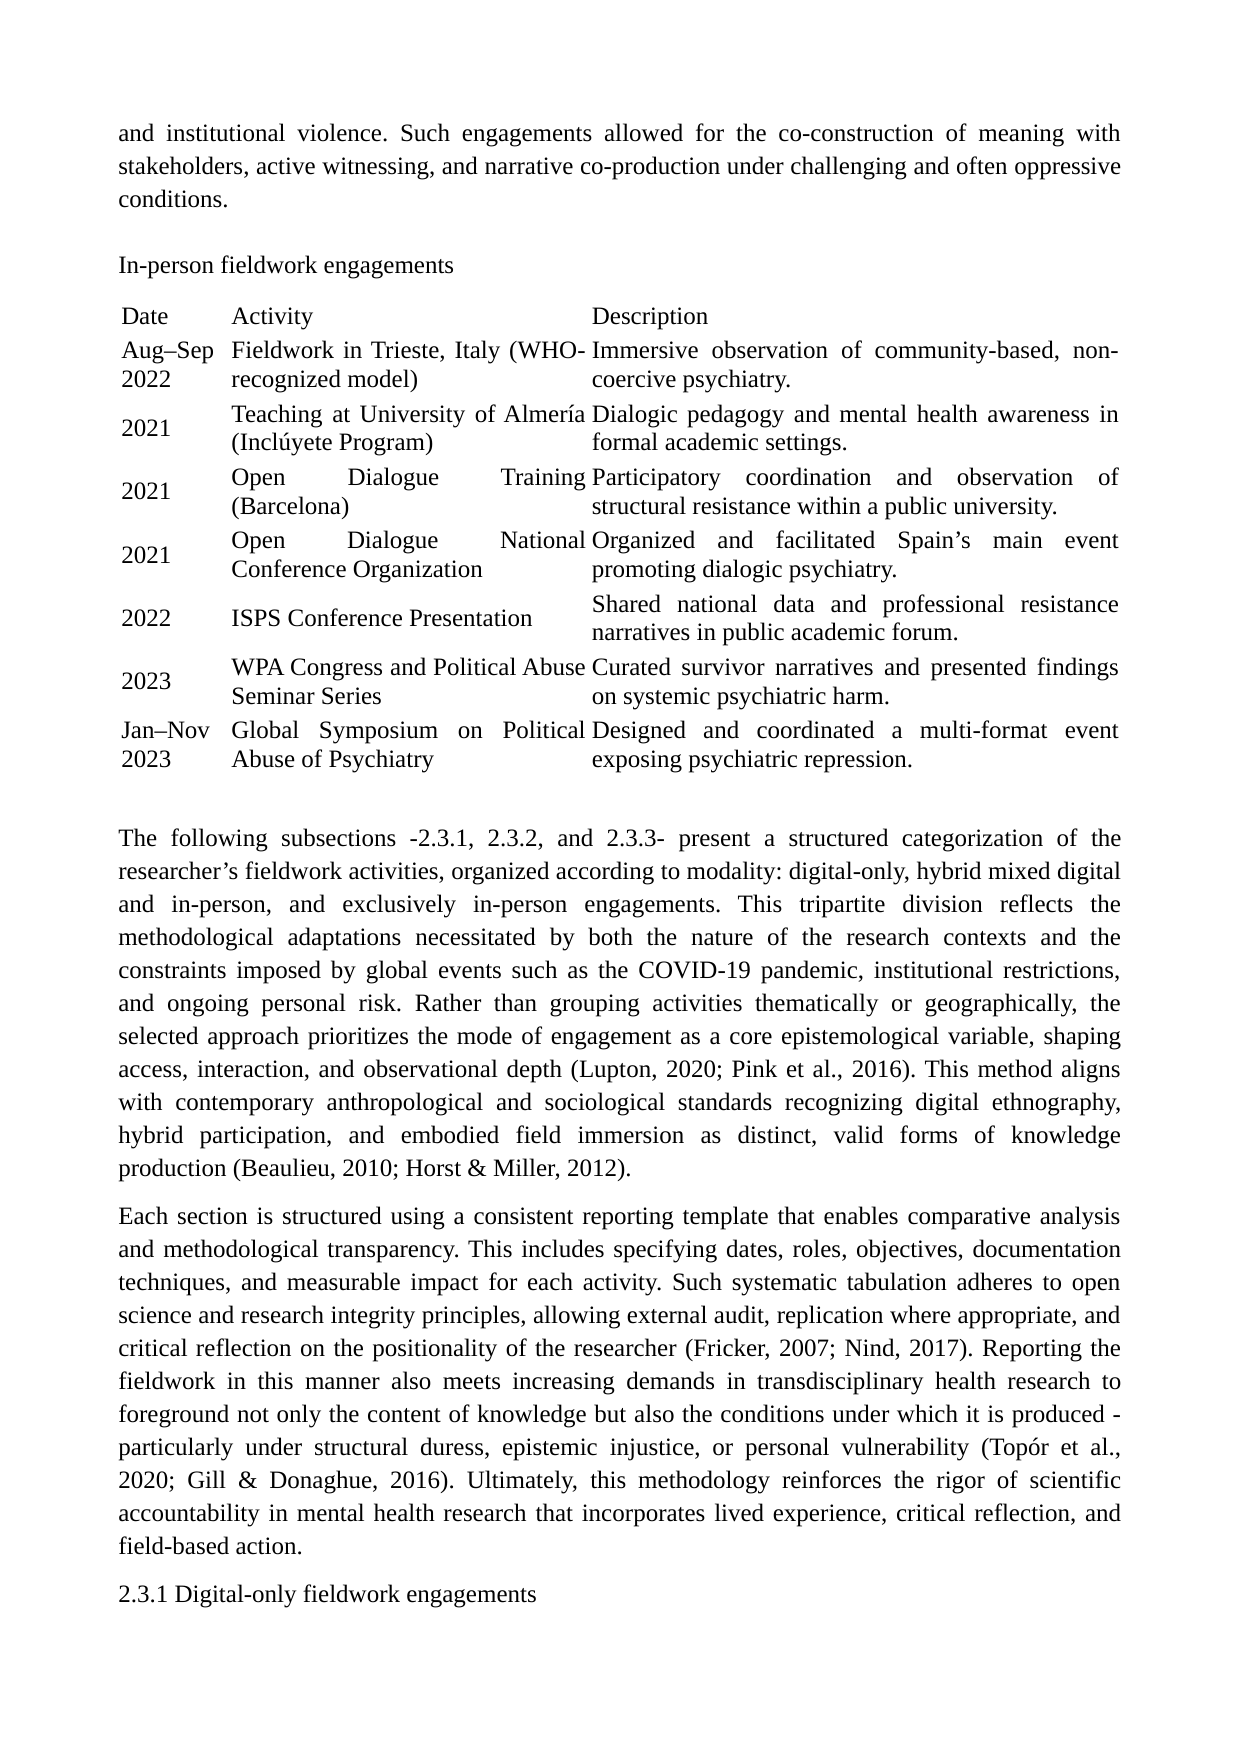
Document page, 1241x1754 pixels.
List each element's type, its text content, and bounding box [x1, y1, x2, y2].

table_cell Shared national data and professional resistance narratives in public academic forum. [589, 586, 1122, 649]
table_cell 2021 [118, 523, 228, 586]
table_cell Immersive observation of community-based, non-coercive psychiatry. [589, 333, 1122, 396]
table_cell Aug–Sep 2022 [118, 333, 228, 396]
table_header Date [118, 298, 228, 332]
table_cell Designed and coordinated a multi-format event exposing psychiatric repression. [589, 713, 1122, 776]
table_cell Dialogic pedagogy and mental health awareness in formal academic settings. [589, 396, 1122, 459]
table_cell Open Dialogue National Conference Organization [228, 523, 589, 586]
table_cell Fieldwork in Trieste, Italy (WHO-recognized model) [228, 333, 589, 396]
table_cell Global Symposium on Political Abuse of Psychiatry [228, 713, 589, 776]
table_cell 2021 [118, 459, 228, 522]
table_cell 2023 [118, 649, 228, 712]
table_cell Participatory coordination and observation of structural resistance within a public university. [589, 459, 1122, 522]
table_cell WPA Congress and Political Abuse Seminar Series [228, 649, 589, 712]
table_header Activity [228, 298, 589, 332]
table_cell Organized and facilitated Spain’s main event promoting dialogic psychiatry. [589, 523, 1122, 586]
text 2.3.1 Digital-only fieldwork engagements [118, 1579, 1122, 1608]
table_cell 2021 [118, 396, 228, 459]
table_cell 2022 [118, 586, 228, 649]
table_cell Jan–Nov 2023 [118, 713, 228, 776]
text and institutional violence. Such engagements allowed for the co-construction of meaning with stakeholders, active witnessing, and narrative co-production under challenging and often oppressive conditions. In-person fieldwork engagements [118, 118, 1122, 279]
table_cell Open Dialogue Training (Barcelona) [228, 459, 589, 522]
table_cell Curated survivor narratives and presented findings on systemic psychiatric harm. [589, 649, 1122, 712]
table_header Description [589, 298, 1122, 332]
table_cell ISPS Conference Presentation [228, 586, 589, 649]
text The following subsections -2.3.1, 2.3.2, and 2.3.3- present a structured categorization of the researcher’s fieldwork activities, organized according to modality: digital-only, hybrid mixed digital and in-person, and exclusively in-person engagements. This tripartite division reflects the methodological adaptations necessitated by both the nature of the research contexts and the constraints imposed by global events such as the COVID-19 pandemic, institutional restrictions, and ongoing personal risk. Rather than grouping activities thematically or geographically, the selected approach prioritizes the mode of engagement as a core epistemological variable, shaping access, interaction, and observational depth (Lupton, 2020; Pink et al., 2016). This method aligns with contemporary anthropological and sociological standards recognizing digital ethnography, hybrid participation, and embodied field immersion as distinct, valid forms of knowledge production (Beaulieu, 2010; Horst & Miller, 2012). [118, 823, 1122, 1182]
text Each section is structured using a consistent reporting template that enables comparative analysis and methodological transparency. This includes specifying dates, roles, objectives, documentation techniques, and measurable impact for each activity. Such systematic tabulation adheres to open science and research integrity principles, allowing external audit, replication where appropriate, and critical reflection on the positionality of the researcher (Fricker, 2007; Nind, 2017). Reporting the fieldwork in this manner also meets increasing demands in transdisciplinary health research to foreground not only the content of knowledge but also the conditions under which it is produced -particularly under structural duress, epistemic injustice, or personal vulnerability (Topór et al., 2020; Gill & Donaghue, 2016). Ultimately, this methodology reinforces the rigor of scientific accountability in mental health research that incorporates lived experience, critical reflection, and field-based action. [118, 1201, 1122, 1560]
table_cell Teaching at University of Almería (Inclúyete Program) [228, 396, 589, 459]
